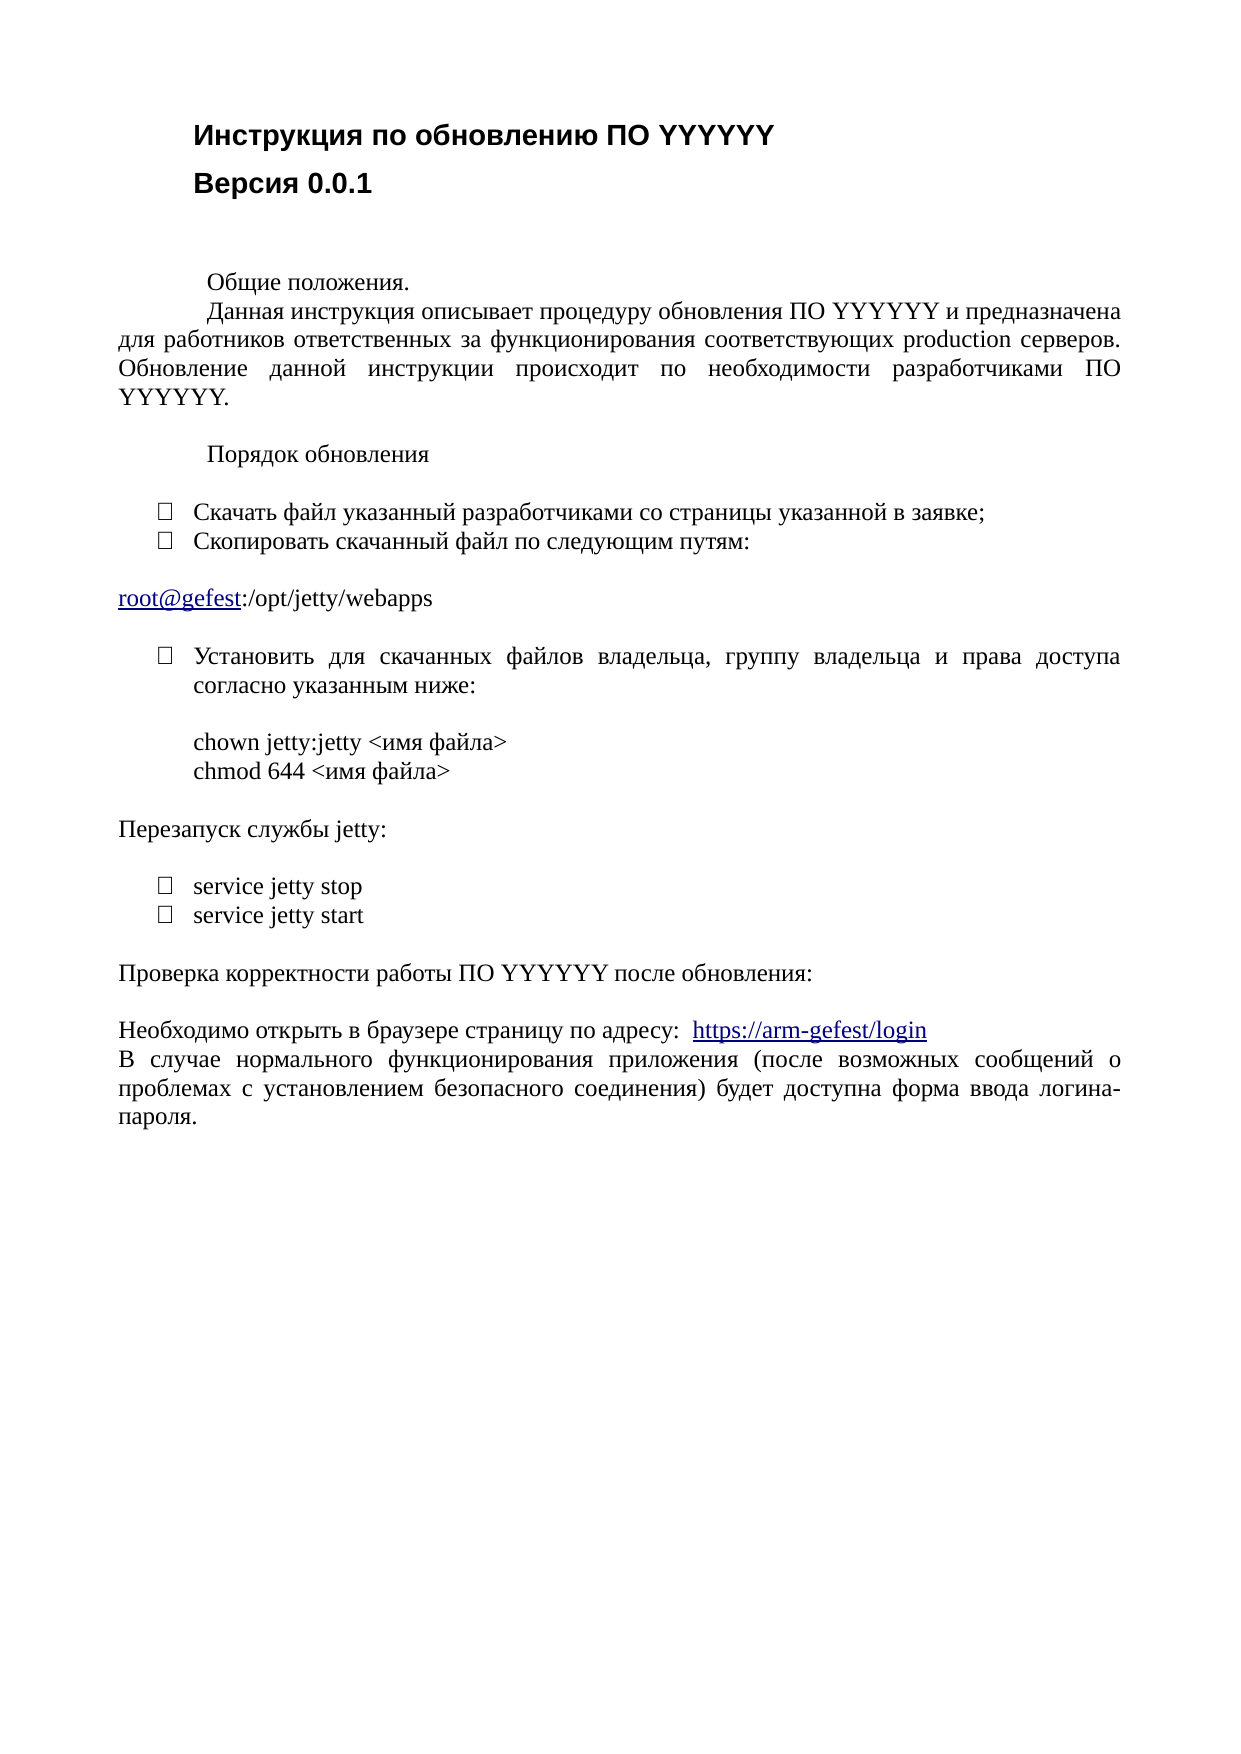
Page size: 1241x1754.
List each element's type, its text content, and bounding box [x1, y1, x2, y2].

text Проверка корректности работы ПО YYYYYY после обновления: [118, 958, 1122, 986]
list service jetty stop [156, 871, 1122, 900]
list service jetty start [156, 900, 1122, 929]
text Порядок обновления [118, 439, 1122, 468]
text Необходимо открыть в браузере страницу по адресу: https://arm-gefest/login [118, 1015, 1122, 1044]
text Данная инструкция описывает процедуру обновления ПО YYYYYY и предназначена для работников ответственных за функционирования соответствующих production серверов. Обновление данной инструкции происходит по необходимости разработчиками ПО YYYYYY. [118, 296, 1122, 411]
subtitle Версия 0.0.1 [118, 166, 1122, 200]
text Общие положения. [118, 267, 1122, 296]
list Скопировать скачанный файл по следующим путям: [156, 526, 1122, 555]
text root@gefest:/opt/jetty/webapps [118, 583, 1122, 612]
text В случае нормального функционирования приложения (после возможных сообщений о проблемах с установлением безопасного соединения) будет доступна форма ввода логина-пароля. [118, 1044, 1122, 1130]
text chmod 644 <имя файла> [193, 756, 1122, 785]
subtitle Инструкция по обновлению ПО YYYYYY [118, 118, 1122, 152]
list Установить для скачанных файлов владельца, группу владельца и права доступа согласно указанным ниже: [156, 641, 1122, 699]
text Перезапуск службы jetty: [118, 814, 1122, 842]
text chown jetty:jetty <имя файла> [193, 727, 1122, 756]
list Скачать файл указанный разработчиками со страницы указанной в заявке; [156, 497, 1122, 526]
